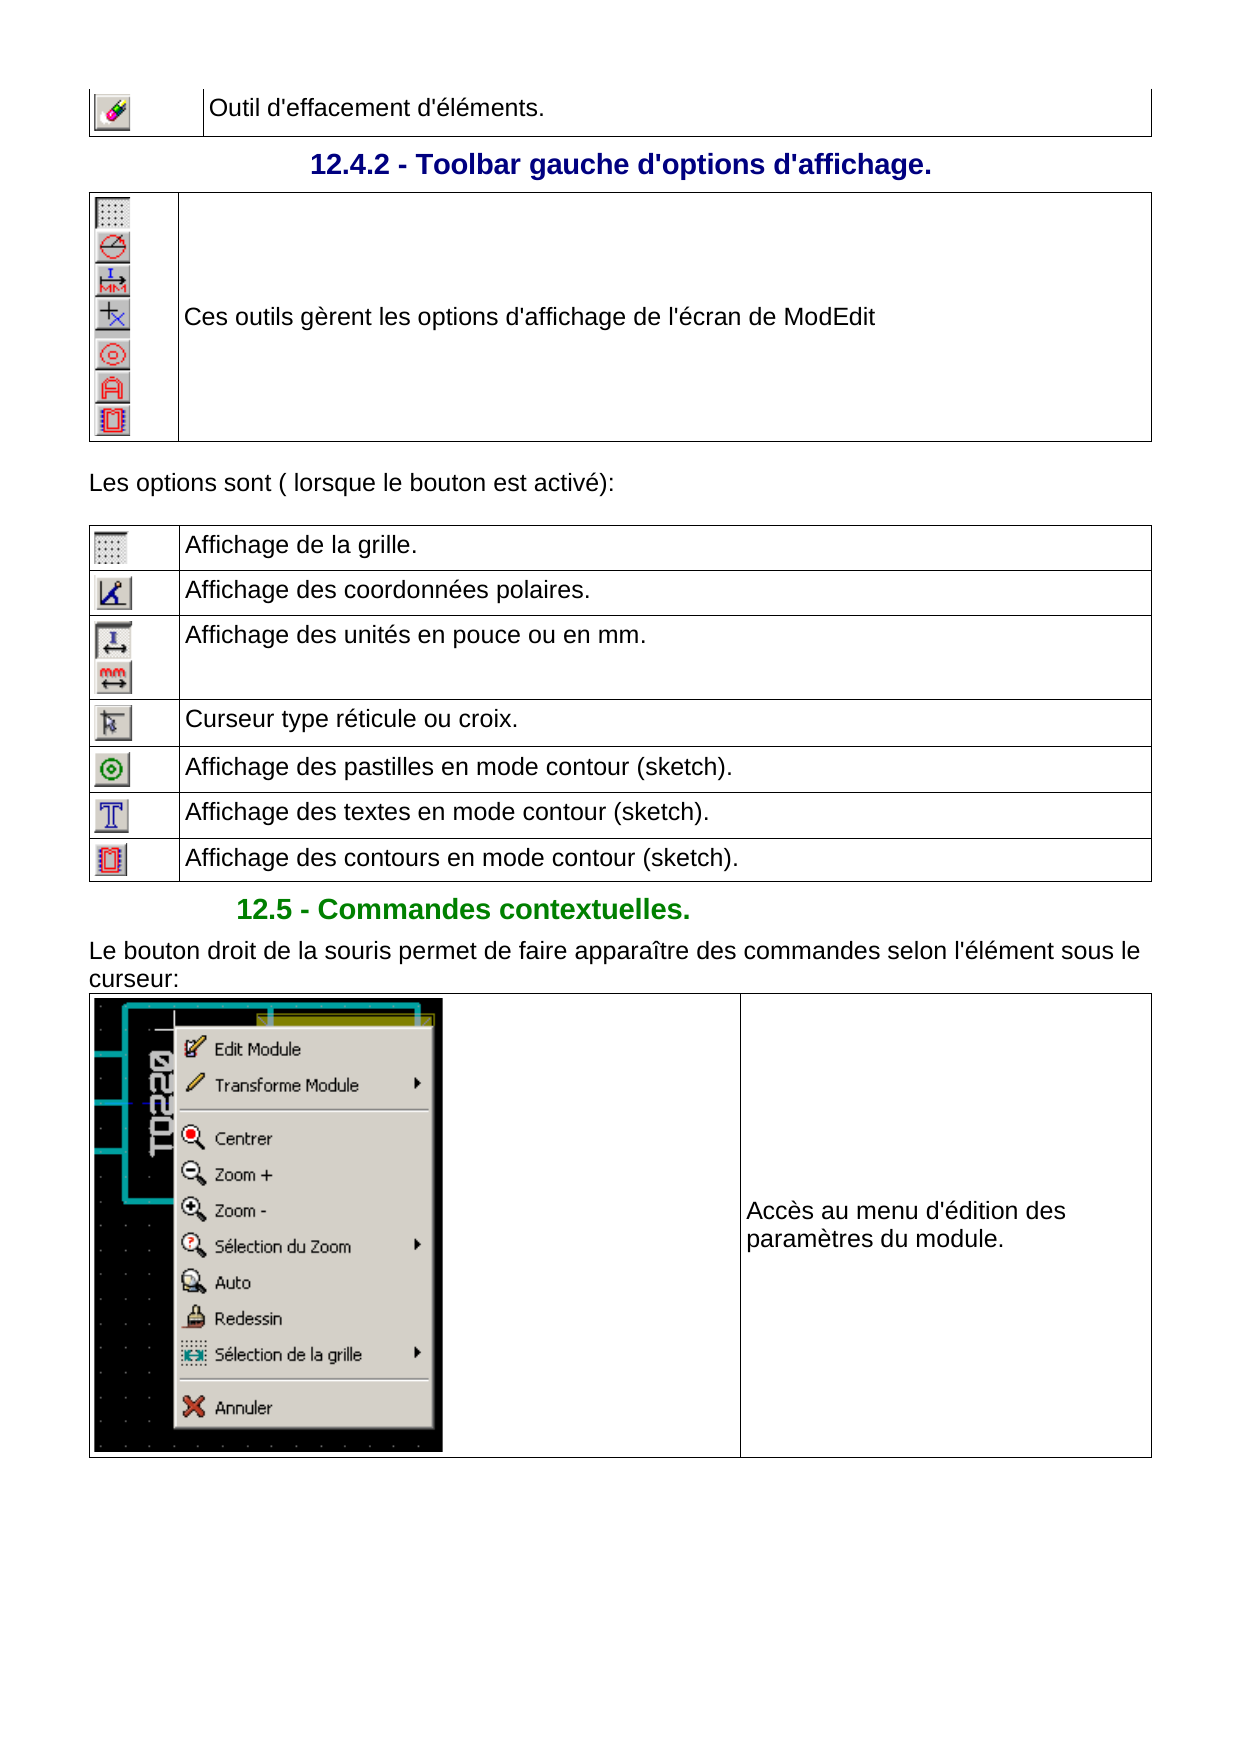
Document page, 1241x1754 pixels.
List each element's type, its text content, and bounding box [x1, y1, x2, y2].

table_header Accès au menu d'édition des paramètres du module. [741, 994, 1151, 1457]
subtitle Commandes contextuelles. [162, 893, 1152, 925]
picture [94, 752, 131, 787]
table_cell Outil d'effacement d'éléments. [204, 89, 1151, 136]
table_cell [90, 571, 179, 615]
table_header [90, 193, 178, 441]
subtitle Toolbar gauche d'options d'affichage. [236, 148, 1152, 180]
table_cell [90, 89, 203, 136]
picture [94, 94, 131, 131]
table_cell Affichage des coordonnées polaires. [180, 571, 1151, 615]
table_header [90, 526, 179, 570]
picture [94, 798, 129, 833]
table_cell [90, 747, 179, 792]
table_header Affichage de la grille. [180, 526, 1151, 570]
text Le bouton droit de la souris permet de faire apparaître des commandes selon l'élément sous le curseur: [88, 937, 1152, 993]
table_cell [90, 616, 179, 699]
table_cell Curseur type réticule ou croix. [180, 700, 1151, 746]
table_cell Affichage des pastilles en mode contour (sketch). [180, 747, 1151, 792]
table_cell Affichage des unités en pouce ou en mm. [180, 616, 1151, 699]
table_cell Affichage des contours en mode contour (sketch). [180, 839, 1151, 881]
table_cell [90, 793, 179, 838]
picture [94, 705, 133, 741]
table_cell [90, 700, 179, 746]
picture [94, 998, 443, 1452]
picture [94, 621, 133, 694]
table_header [90, 994, 740, 1457]
table_cell [90, 839, 179, 881]
table_header Ces outils gèrent les options d'affichage de l'écran de ModEdit [179, 193, 1151, 441]
table_cell Affichage des textes en mode contour (sketch). [180, 793, 1151, 838]
picture [94, 575, 133, 610]
text Les options sont ( lorsque le bouton est activé): [88, 469, 1152, 497]
